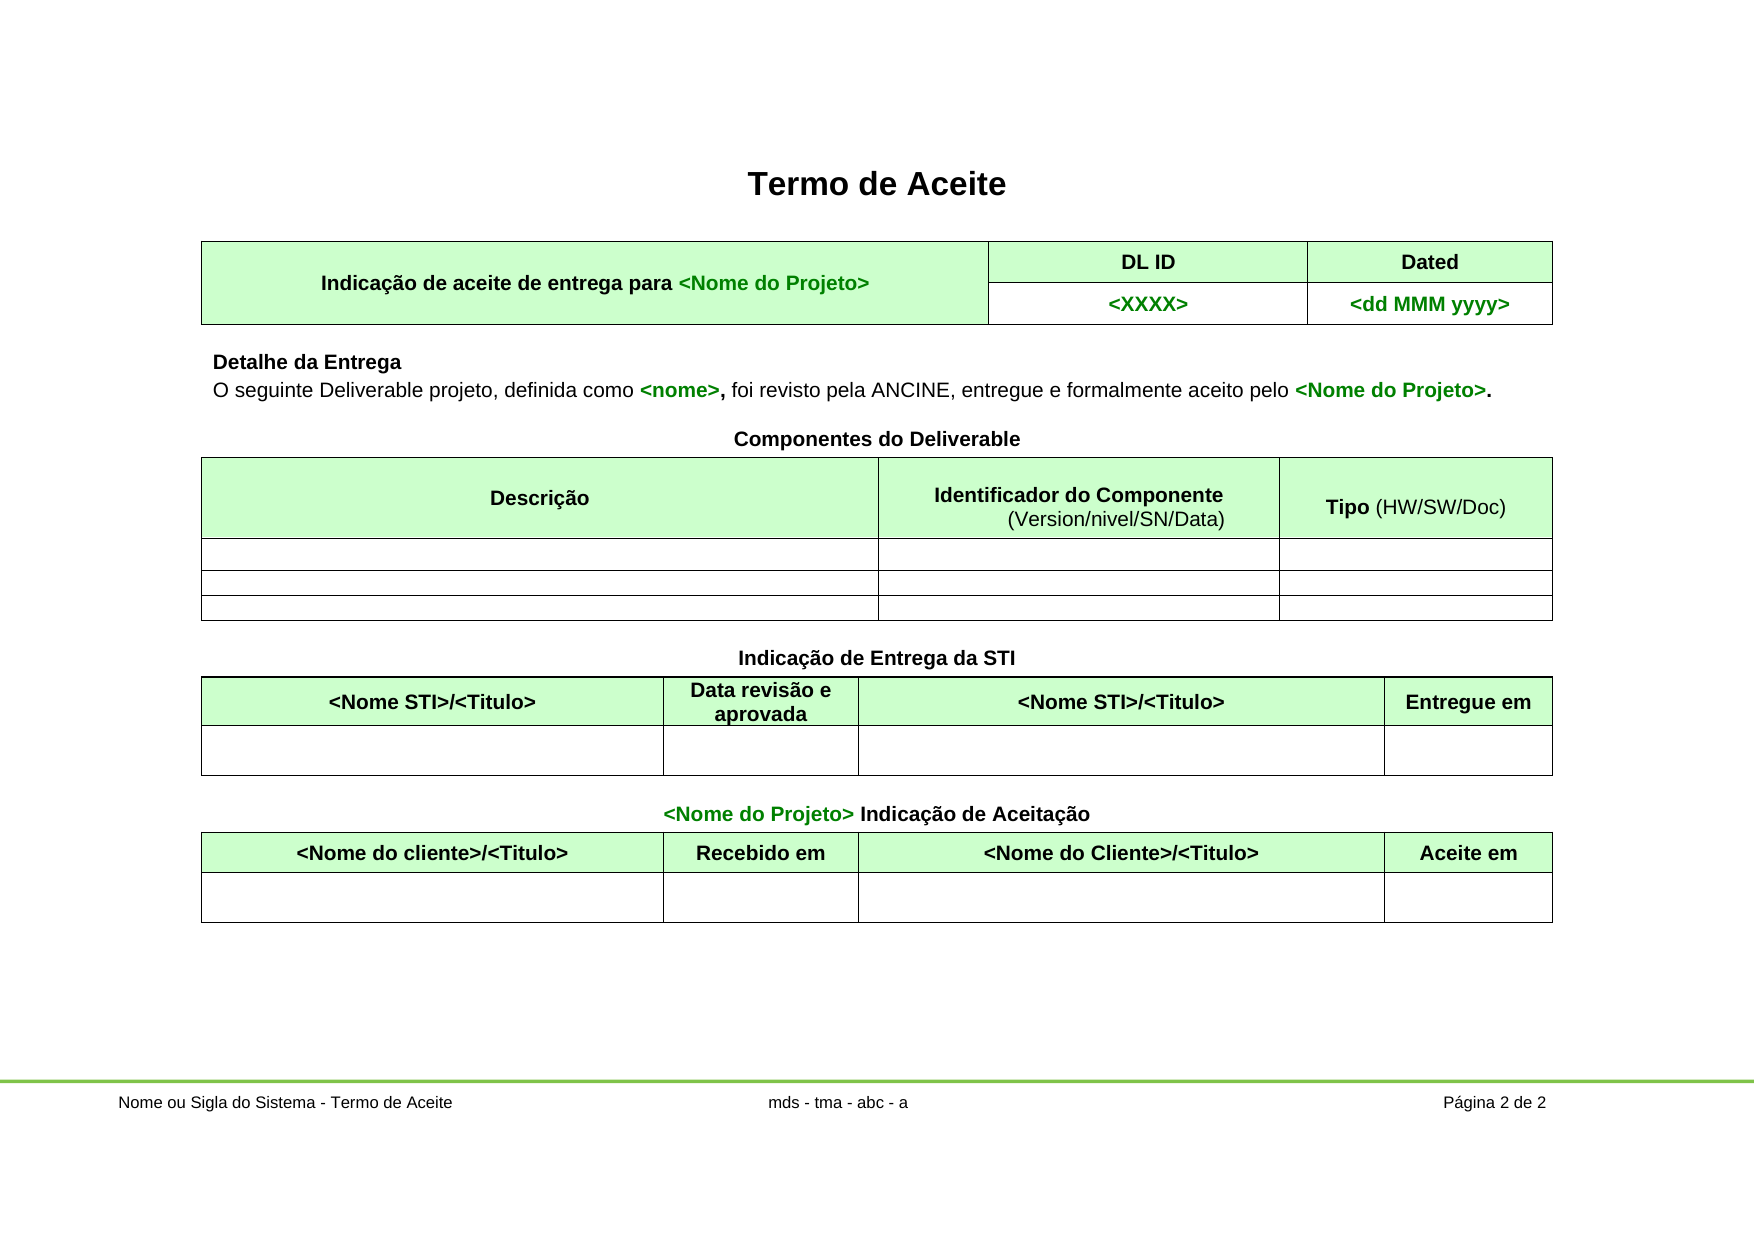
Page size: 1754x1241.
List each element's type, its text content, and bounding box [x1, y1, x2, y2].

table_cell <XXXX> [989, 283, 1307, 324]
table_cell Detalhe da Entrega [201, 325, 1552, 374]
table_cell [859, 873, 1384, 922]
table_cell [202, 596, 878, 620]
table_cell <Nome STI>/<Titulo> [202, 678, 663, 725]
table_cell <Nome do Projeto> Indicação de Aceitação [201, 776, 1552, 832]
table_header Indicação de aceite de entrega para <Nome do Projeto> [202, 242, 988, 324]
table_cell [1385, 873, 1552, 922]
table_cell [859, 726, 1384, 775]
table_cell [879, 571, 1279, 595]
table_cell [202, 571, 878, 595]
table_cell <dd MMM yyyy> [1308, 283, 1552, 324]
table_cell Recebido em [664, 833, 858, 872]
table_cell O seguinte Deliverable projeto, definida como <nome>, foi revisto pela ANCINE, entregue e formalmente aceito pelo <Nome do Projeto>. [201, 374, 1552, 402]
table_cell [202, 539, 878, 570]
table_cell Indicação de Entrega da STI [201, 621, 1552, 676]
table_cell [1280, 539, 1552, 570]
table_cell <Nome STI>/<Titulo> [859, 678, 1384, 725]
table_cell [202, 726, 663, 775]
table_cell [202, 873, 663, 922]
table_cell Aceite em [1385, 833, 1552, 872]
table_cell <Nome do cliente>/<Titulo> [202, 833, 663, 872]
table_cell [664, 873, 858, 922]
table_cell Tipo (HW/SW/Doc) [1280, 458, 1552, 537]
text Termo de Aceite [118, 164, 1636, 202]
table_cell <Nome do Cliente>/<Titulo> [859, 833, 1384, 872]
table_cell [879, 539, 1279, 570]
table_cell [879, 596, 1279, 620]
table_cell [1280, 596, 1552, 620]
table_cell Componentes do Deliverable [201, 402, 1552, 457]
table_header DL ID [989, 242, 1307, 282]
table_cell [664, 726, 858, 775]
table_cell Descrição [202, 458, 878, 537]
table_cell Data revisão e aprovada [664, 678, 858, 725]
table_cell [1280, 571, 1552, 595]
table_cell Entregue em [1385, 678, 1552, 725]
table_cell [1385, 726, 1552, 775]
table_cell Identificador do Componente (Version/nivel/SN/Data) [879, 458, 1279, 537]
table_header Dated [1308, 242, 1552, 282]
